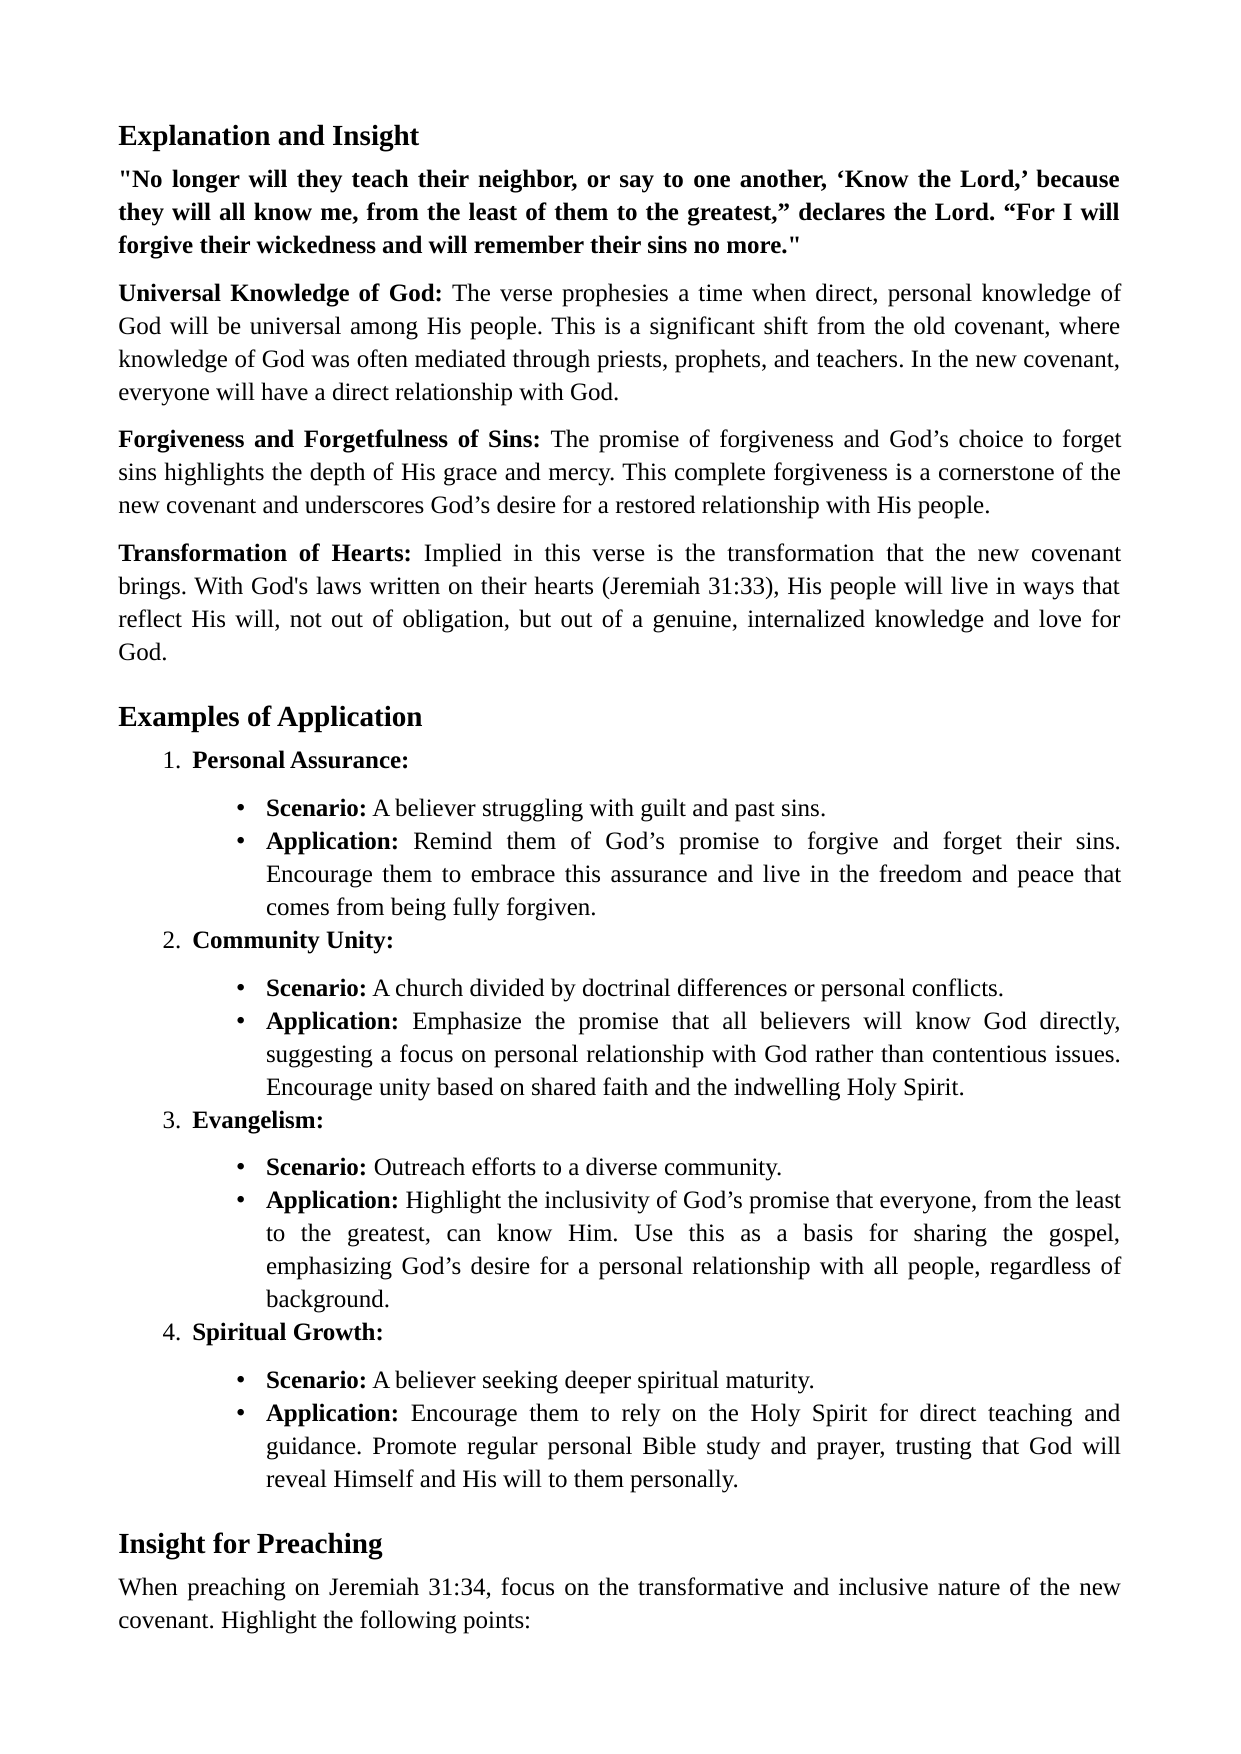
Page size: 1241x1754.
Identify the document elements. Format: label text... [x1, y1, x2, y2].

list Scenario: A believer seeking deeper spiritual maturity. [236, 1365, 1122, 1394]
list Application: Remind them of God’s promise to forgive and forget their sins. Encourage them to embrace this assurance and live in the freedom and peace that comes from being fully forgiven. [236, 826, 1122, 921]
text When preaching on Jeremiah 31:34, focus on the transformative and inclusive nature of the new covenant. Highlight the following points: [118, 1572, 1122, 1634]
text Universal Knowledge of God: The verse prophesies a time when direct, personal knowledge of God will be universal among His people. This is a significant shift from the old covenant, where knowledge of God was often mediated through priests, prophets, and teachers. In the new covenant, everyone will have a direct relationship with God. [118, 278, 1122, 406]
list Evangelism: [162, 1105, 1122, 1133]
list Spiritual Growth: [162, 1317, 1122, 1346]
text Forgiveness and Forgetfulness of Sins: The promise of forgiveness and God’s choice to forget sins highlights the depth of His grace and mercy. This complete forgiveness is a cornerstone of the new covenant and underscores God’s desire for a restored relationship with His people. [118, 424, 1122, 519]
list Personal Assurance: [162, 745, 1122, 774]
subtitle Explanation and Insight [118, 118, 1122, 152]
list Scenario: Outreach efforts to a diverse community. [236, 1152, 1122, 1181]
list Application: Emphasize the promise that all believers will know God directly, suggesting a focus on personal relationship with God rather than contentious issues. Encourage unity based on shared faith and the indwelling Holy Spirit. [236, 1006, 1122, 1101]
list Application: Highlight the inclusivity of God’s promise that everyone, from the least to the greatest, can know Him. Use this as a basis for sharing the gospel, emphasizing God’s desire for a personal relationship with all people, regardless of background. [236, 1185, 1122, 1313]
text Transformation of Hearts: Implied in this verse is the transformation that the new covenant brings. With God's laws written on their hearts (Jeremiah 31:33), His people will live in ways that reflect His will, not out of obligation, but out of a genuine, internalized knowledge and love for God. [118, 538, 1122, 666]
list Scenario: A believer struggling with guilt and past sins. [236, 793, 1122, 822]
subtitle Insight for Preaching [118, 1526, 1122, 1560]
list Community Unity: [162, 925, 1122, 954]
subtitle Examples of Application [118, 699, 1122, 733]
list Scenario: A church divided by doctrinal differences or personal conflicts. [236, 973, 1122, 1001]
text "No longer will they teach their neighbor, or say to one another, ‘Know the Lord,’ because they will all know me, from the least of them to the greatest,” declares the Lord. “For I will forgive their wickedness and will remember their sins no more." [118, 164, 1122, 259]
list Application: Encourage them to rely on the Holy Spirit for direct teaching and guidance. Promote regular personal Bible study and prayer, trusting that God will reveal Himself and His will to them personally. [236, 1398, 1122, 1493]
